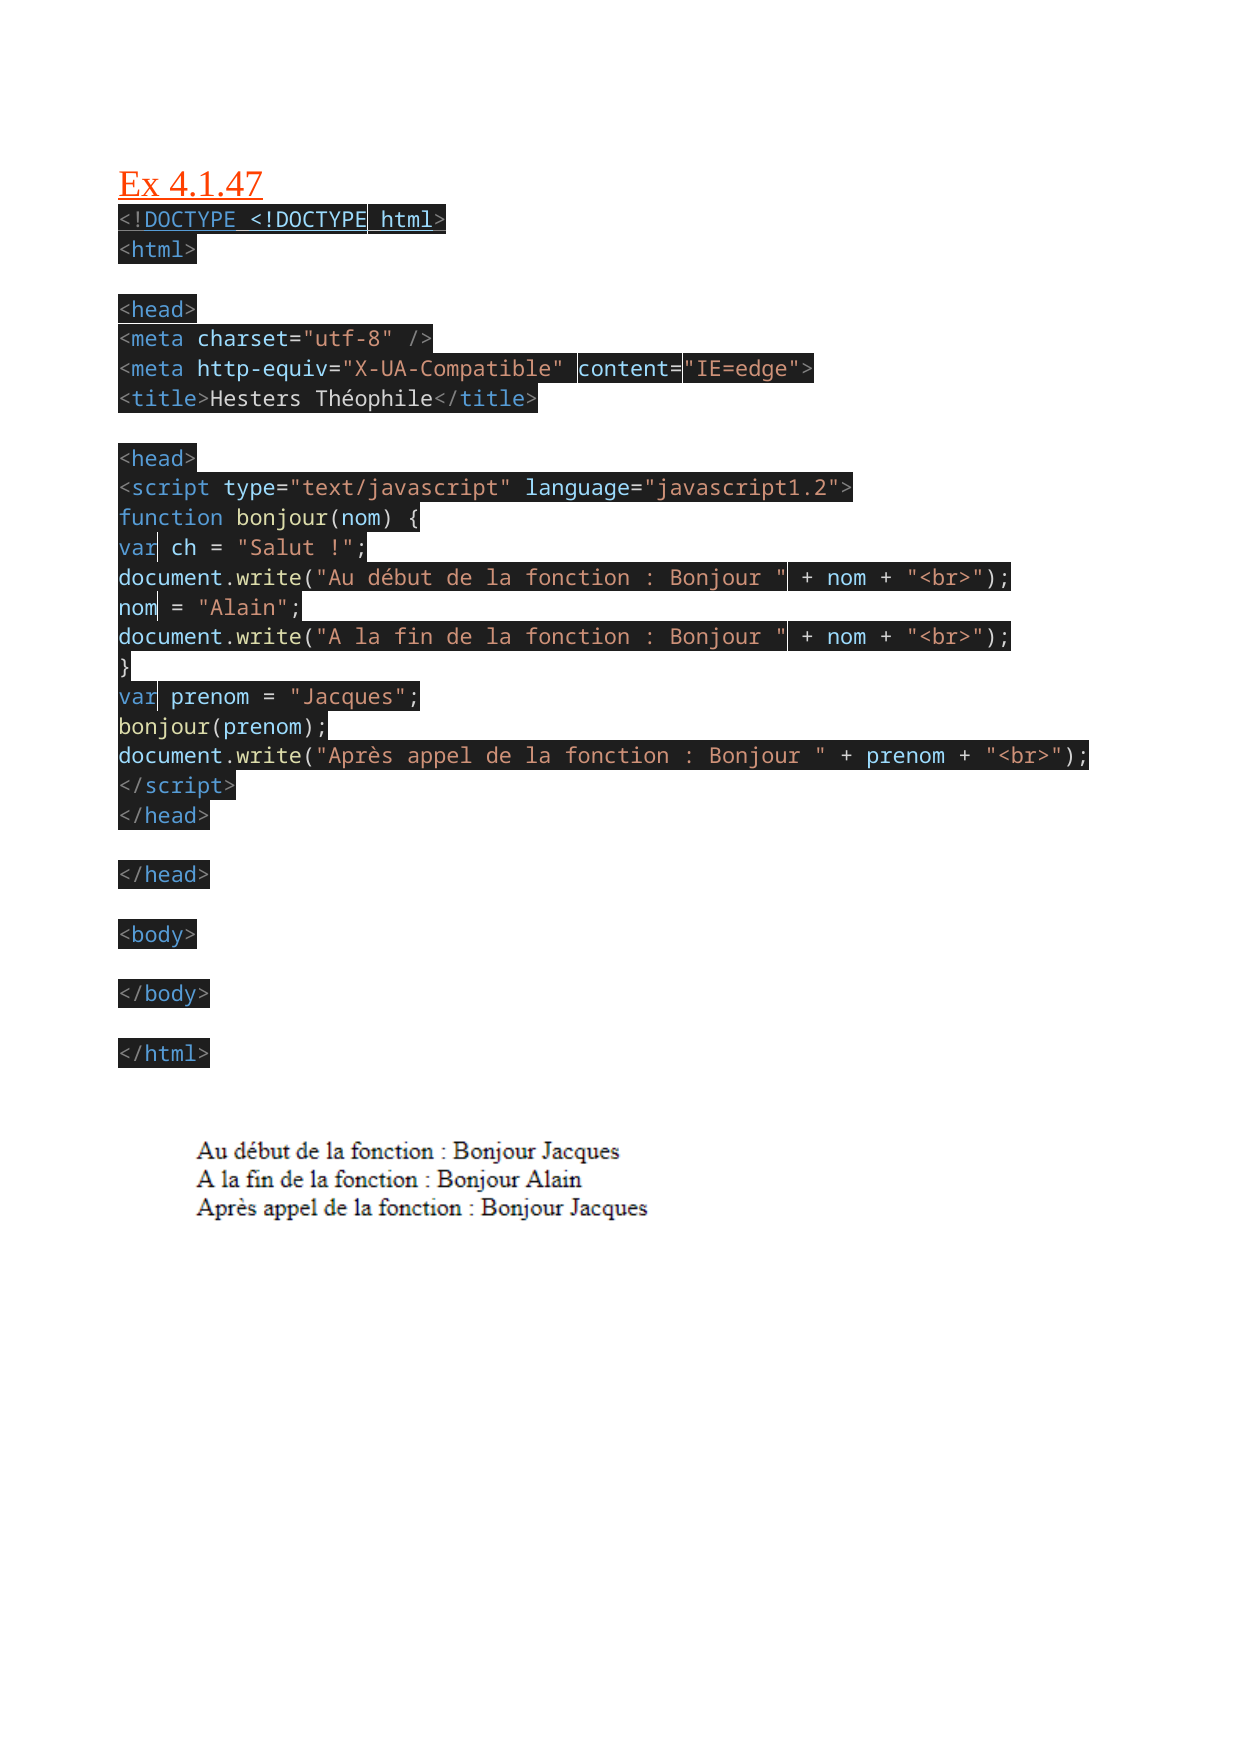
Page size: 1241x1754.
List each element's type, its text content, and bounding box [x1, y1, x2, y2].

text var prenom = "Jacques"; [118, 681, 1122, 711]
text document.write("A la fin de la fonction : Bonjour " + nom + "<br>"); [118, 621, 1122, 651]
text </body> [118, 978, 1122, 1008]
text <head> [118, 294, 1122, 323]
text </html> [118, 1038, 1122, 1068]
text document.write("Au début de la fonction : Bonjour " + nom + "<br>"); [118, 562, 1122, 591]
text nom = "Alain"; [118, 591, 1122, 621]
text <head> [118, 442, 1122, 472]
text <script type="text/javascript" language="javascript1.2"> [118, 472, 1122, 502]
text <title>Hesters Théophile</title> [118, 383, 1122, 413]
text </head> [118, 800, 1122, 830]
text <meta charset="utf-8" /> [118, 323, 1122, 353]
text </script> [118, 770, 1122, 800]
picture [194, 1134, 688, 1255]
text <!DOCTYPE <!DOCTYPE html> [118, 204, 1122, 234]
text <meta http-equiv="X-UA-Compatible" content="IE=edge"> [118, 353, 1122, 383]
text Ex 4.1.47 [118, 161, 1122, 204]
text function bonjour(nom) { [118, 502, 1122, 532]
text <body> [118, 919, 1122, 949]
text } [118, 651, 1122, 681]
text </head> [118, 859, 1122, 889]
text <html> [118, 234, 1122, 264]
text var ch = "Salut !"; [118, 532, 1122, 562]
text document.write("Après appel de la fonction : Bonjour " + prenom + "<br>"); [118, 740, 1122, 770]
text bonjour(prenom); [118, 711, 1122, 740]
